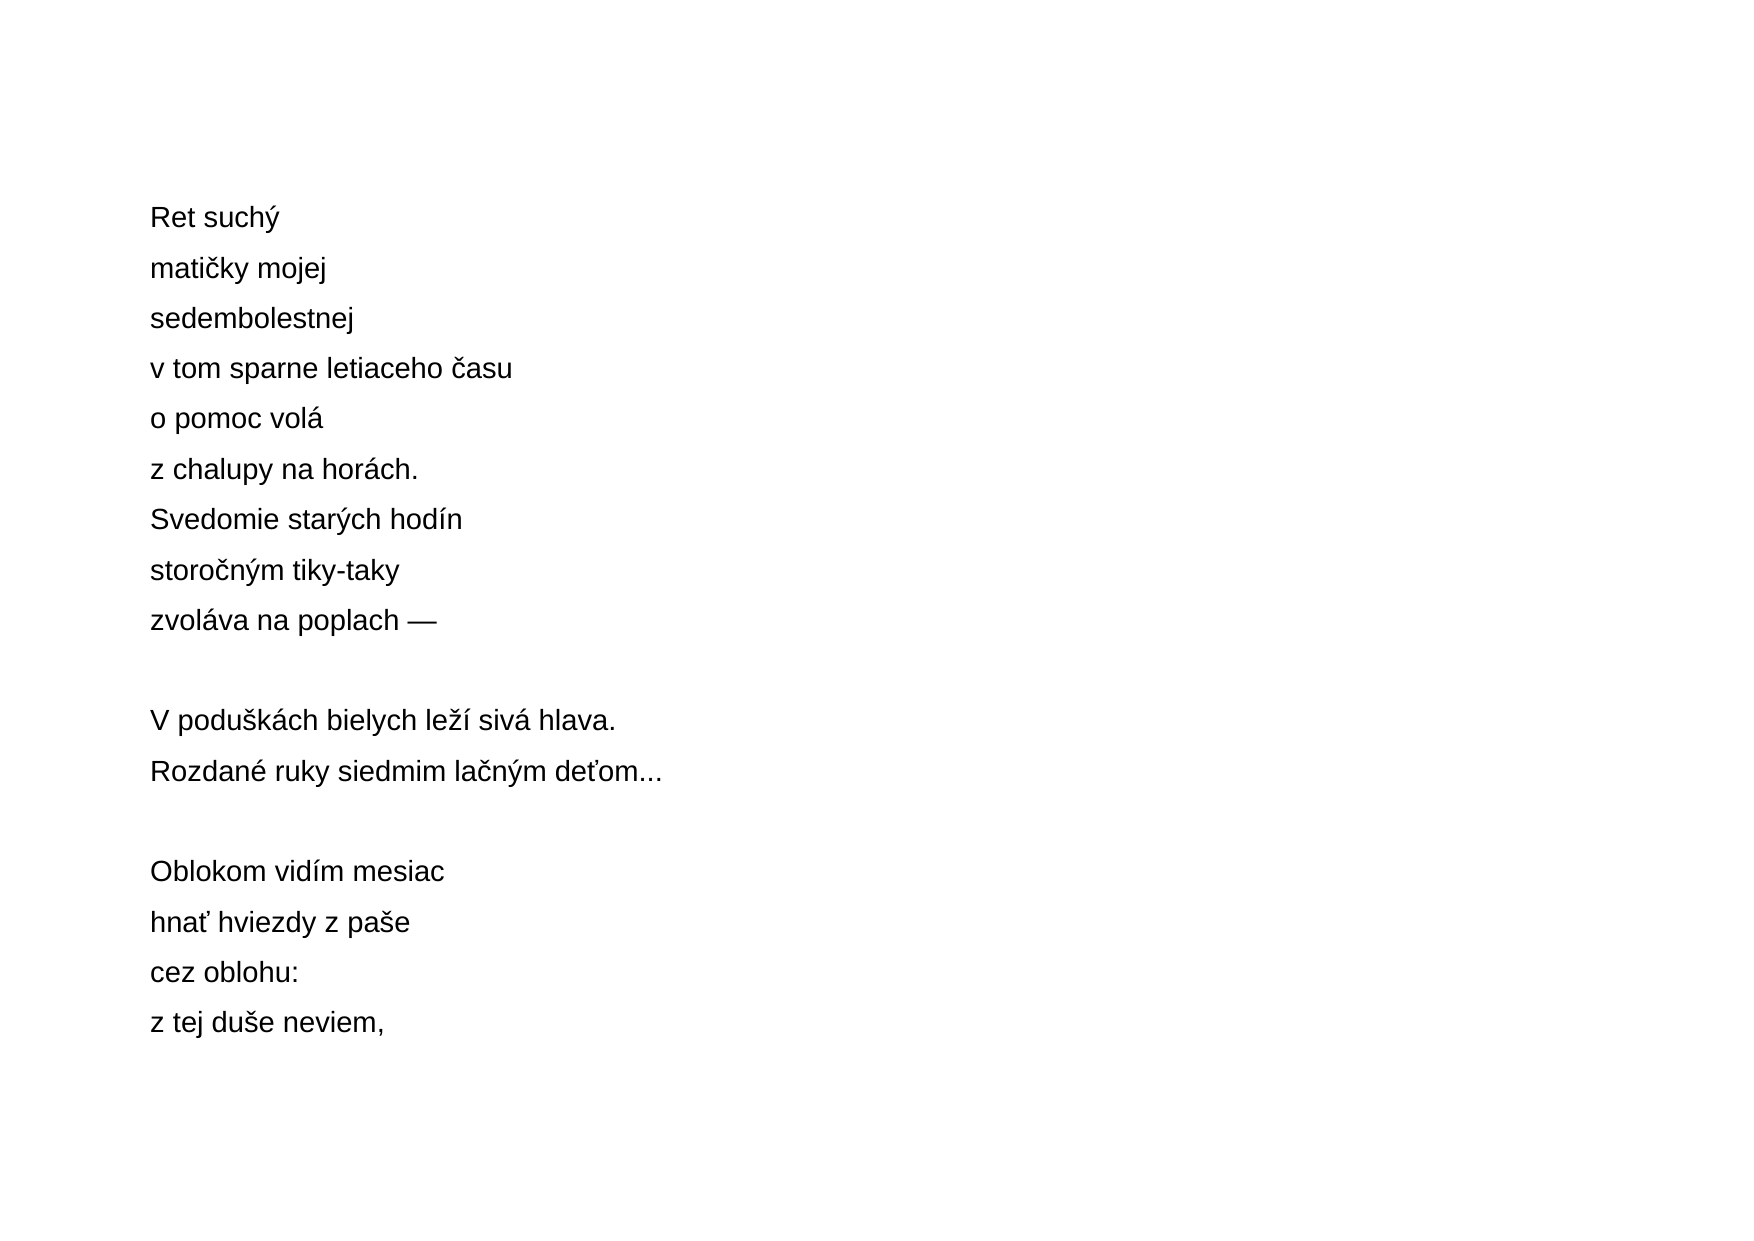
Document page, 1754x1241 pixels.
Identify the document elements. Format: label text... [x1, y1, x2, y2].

text matičky mojej [150, 251, 1243, 284]
text Svedomie starých hodín [150, 502, 1243, 536]
text Ret suchý [150, 200, 1243, 234]
text o pomoc volá [150, 402, 1243, 435]
text sedembolestnej [150, 301, 1243, 334]
text Oblokom vidím mesiac [150, 854, 1243, 888]
text V poduškách bielych leží sivá hlava. [150, 703, 1243, 737]
text z chalupy na horách. [150, 452, 1243, 485]
text hnať hviezdy z paše [150, 905, 1243, 938]
text storočným tiky-taky [150, 552, 1243, 586]
text v tom sparne letiaceho času [150, 351, 1243, 385]
text zvoláva na poplach — [150, 603, 1243, 636]
text cez oblohu: [150, 955, 1243, 988]
text z tej duše neviem, [150, 1005, 1243, 1039]
text Rozdané ruky siedmim lačným deťom... [150, 754, 1243, 787]
